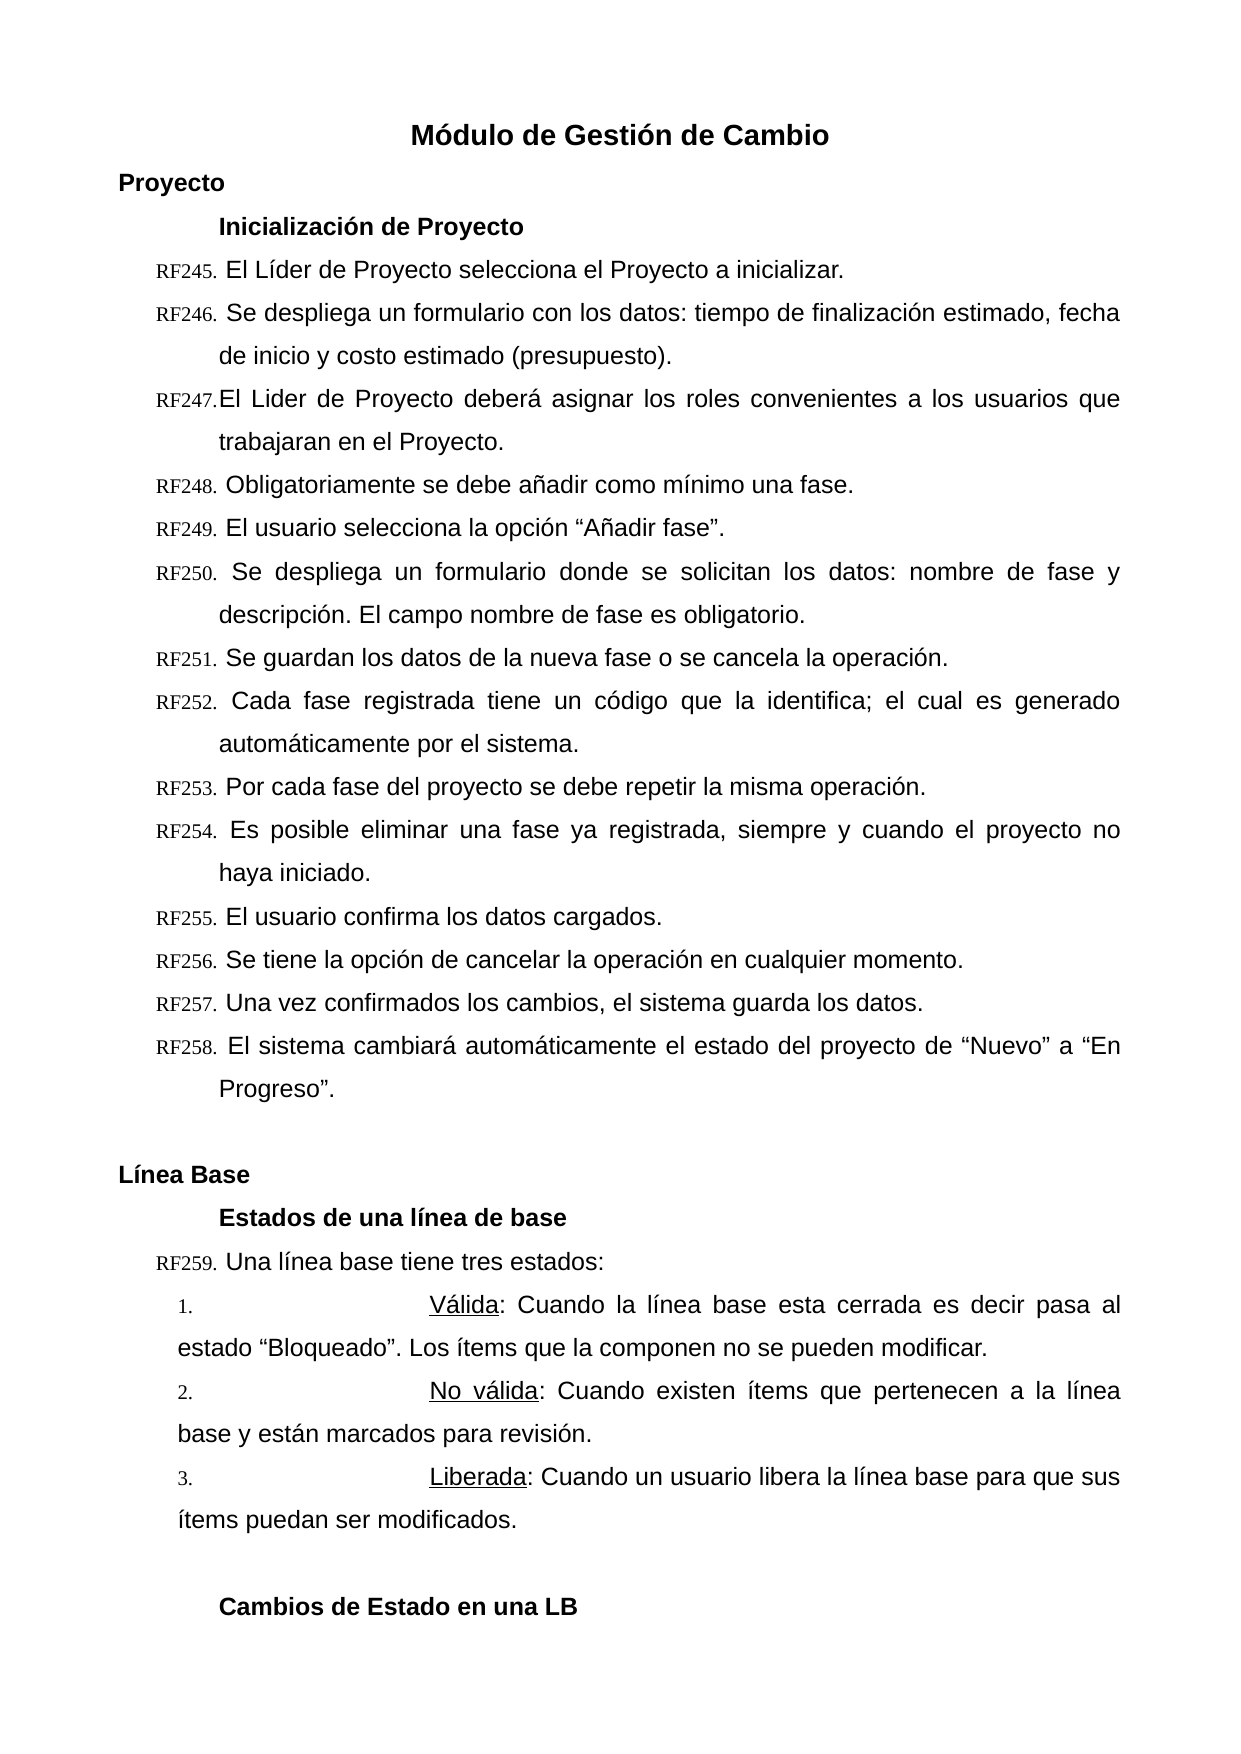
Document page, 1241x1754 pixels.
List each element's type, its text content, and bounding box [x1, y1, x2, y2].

list Una línea base tiene tres estados: [156, 1247, 1122, 1275]
list Estados de una línea de base [156, 1203, 1122, 1232]
list El usuario confirma los datos cargados. [156, 902, 1122, 930]
list El sistema cambiará automáticamente el estado del proyecto de “Nuevo” a “En Progreso”. [156, 1031, 1122, 1103]
list Se despliega un formulario con los datos: tiempo de finalización estimado, fecha de inicio y costo estimado (presupuesto). [156, 298, 1122, 370]
list El Líder de Proyecto selecciona el Proyecto a inicializar. [156, 255, 1122, 283]
text Línea Base [118, 1160, 1122, 1189]
list Válida: Cuando la línea base esta cerrada es decir pasa al estado “Bloqueado”. Los ítems que la componen no se pueden modificar. [177, 1290, 1122, 1362]
list Liberada: Cuando un usuario libera la línea base para que sus ítems puedan ser modificados. [177, 1462, 1122, 1534]
list Inicialización de Proyecto [156, 212, 1122, 240]
text Proyecto [118, 168, 1122, 197]
list Por cada fase del proyecto se debe repetir la misma operación. [156, 772, 1122, 801]
list Se guardan los datos de la nueva fase o se cancela la operación. [156, 643, 1122, 672]
list Cambios de Estado en una LB [156, 1592, 1122, 1620]
subtitle Módulo de Gestión de Cambio [118, 118, 1122, 152]
list Obligatoriamente se debe añadir como mínimo una fase. [156, 470, 1122, 499]
list Se tiene la opción de cancelar la operación en cualquier momento. [156, 945, 1122, 973]
list El Lider de Proyecto deberá asignar los roles convenientes a los usuarios que trabajaran en el Proyecto. [156, 384, 1122, 456]
list El usuario selecciona la opción “Añadir fase”. [156, 513, 1122, 542]
list Es posible eliminar una fase ya registrada, siempre y cuando el proyecto no haya iniciado. [156, 815, 1122, 887]
list Cada fase registrada tiene un código que la identifica; el cual es generado automáticamente por el sistema. [156, 686, 1122, 758]
list Una vez confirmados los cambios, el sistema guarda los datos. [156, 988, 1122, 1017]
list Se despliega un formulario donde se solicitan los datos: nombre de fase y descripción. El campo nombre de fase es obligatorio. [156, 557, 1122, 628]
list No válida: Cuando existen ítems que pertenecen a la línea base y están marcados para revisión. [177, 1376, 1122, 1448]
